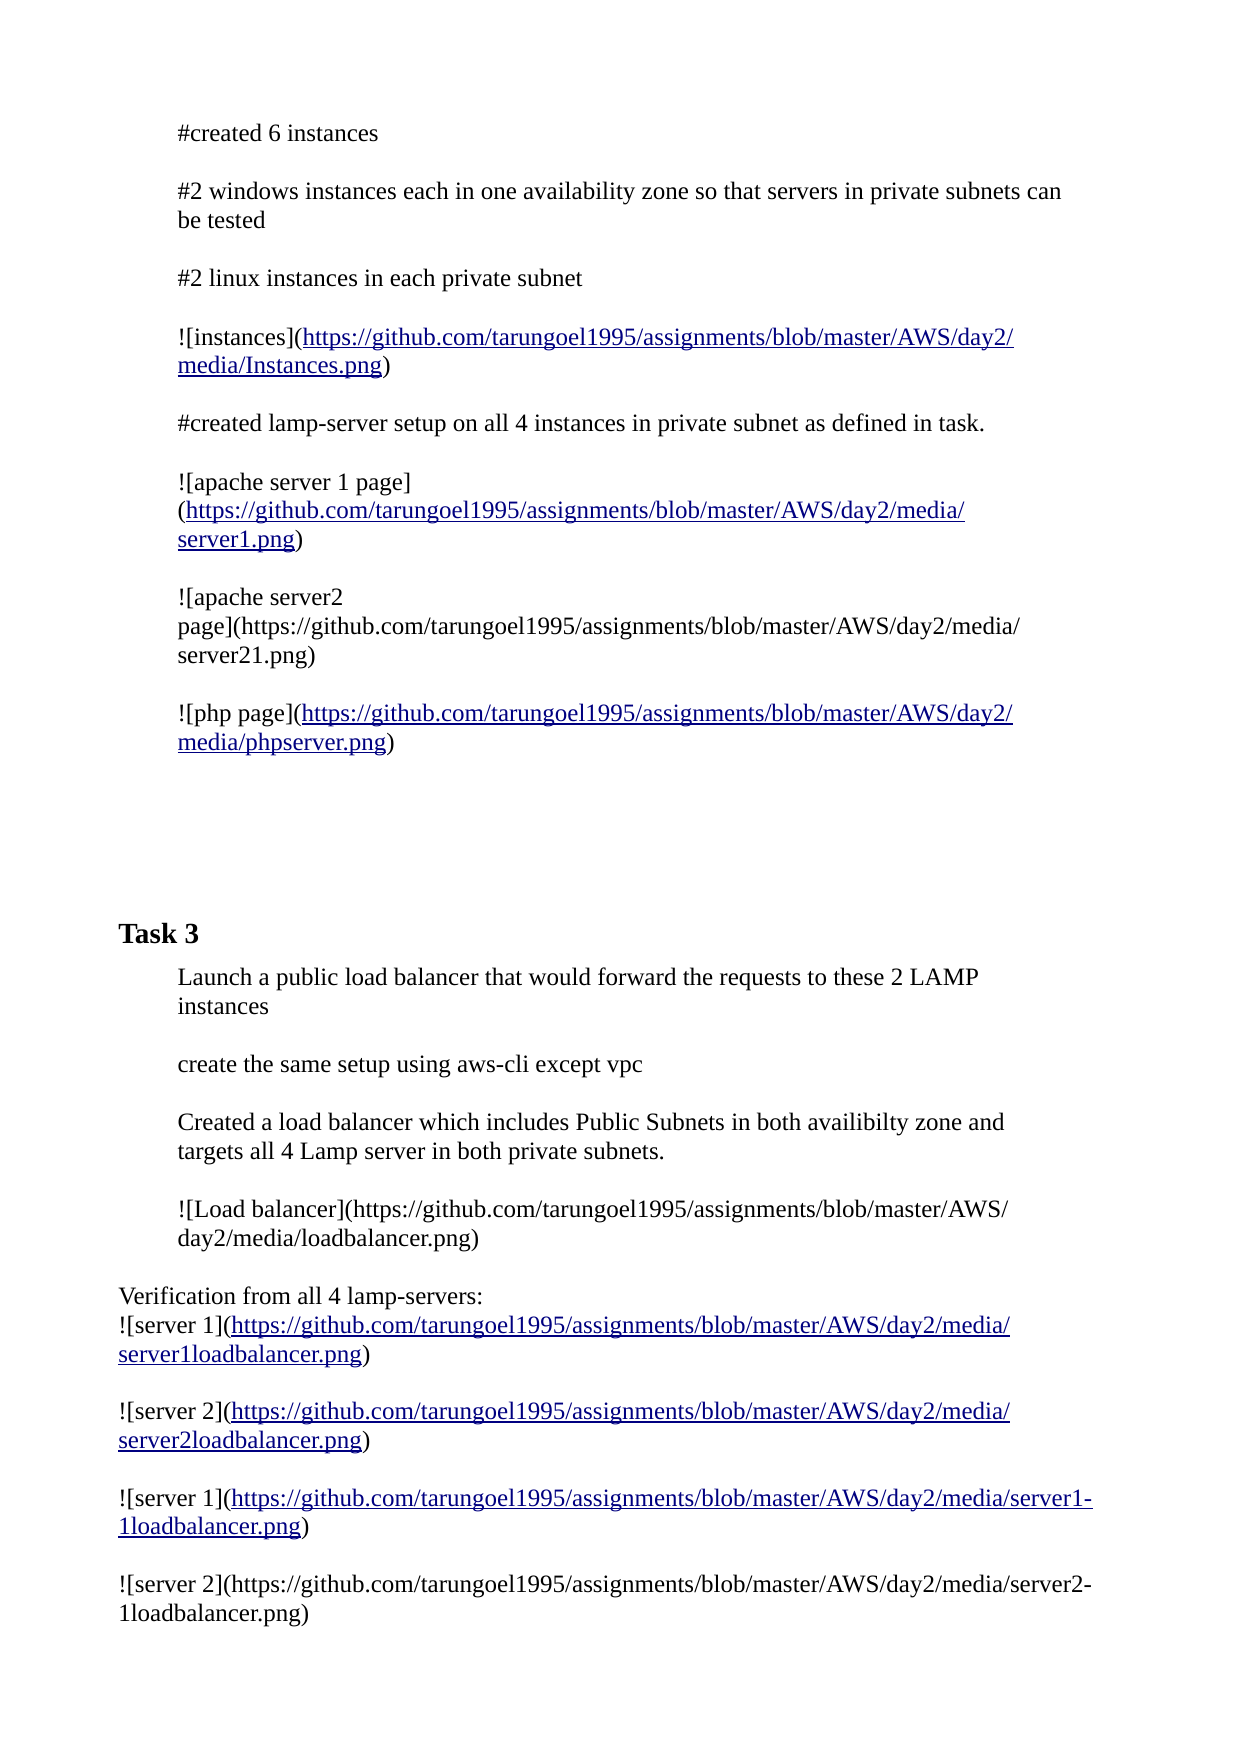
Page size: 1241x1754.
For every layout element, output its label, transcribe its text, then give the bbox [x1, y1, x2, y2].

text ![Load balancer](https://github.com/tarungoel1995/assignments/blob/master/AWS/day2/media/loadbalancer.png) [177, 1194, 1063, 1252]
text Launch a public load balancer that would forward the requests to these 2 LAMP instances [177, 962, 1063, 1020]
text ![server 2](https://github.com/tarungoel1995/assignments/blob/master/AWS/day2/media/server2loadbalancer.png) [118, 1396, 1122, 1454]
text Created a load balancer which includes Public Subnets in both availibilty zone and targets all 4 Lamp server in both private subnets. [177, 1107, 1063, 1165]
text #created 6 instances [177, 118, 1063, 147]
text ![instances](https://github.com/tarungoel1995/assignments/blob/master/AWS/day2/media/Instances.png) [177, 322, 1063, 379]
text #2 windows instances each in one availability zone so that servers in private subnets can be tested [177, 176, 1063, 234]
text ![server 1](https://github.com/tarungoel1995/assignments/blob/master/AWS/day2/media/server1loadbalancer.png) [118, 1310, 1122, 1368]
text ![apache server 1 page](https://github.com/tarungoel1995/assignments/blob/master/AWS/day2/media/server1.png) [177, 467, 1063, 553]
text #created lamp-server setup on all 4 instances in private subnet as defined in task. [177, 408, 1063, 437]
subtitle Task 3 [118, 916, 1122, 950]
text ![server 1](https://github.com/tarungoel1995/assignments/blob/master/AWS/day2/media/server1-1loadbalancer.png) [118, 1483, 1122, 1540]
text Verification from all 4 lamp-servers: [118, 1281, 1122, 1310]
text ![php page](https://github.com/tarungoel1995/assignments/blob/master/AWS/day2/media/phpserver.png) [177, 698, 1063, 756]
text #2 linux instances in each private subnet [177, 263, 1063, 292]
text create the same setup using aws-cli except vpc [177, 1049, 1063, 1078]
text ![apache server2 page](https://github.com/tarungoel1995/assignments/blob/master/AWS/day2/media/server21.png) [177, 582, 1063, 669]
text ![server 2](https://github.com/tarungoel1995/assignments/blob/master/AWS/day2/media/server2-1loadbalancer.png) [118, 1569, 1122, 1626]
